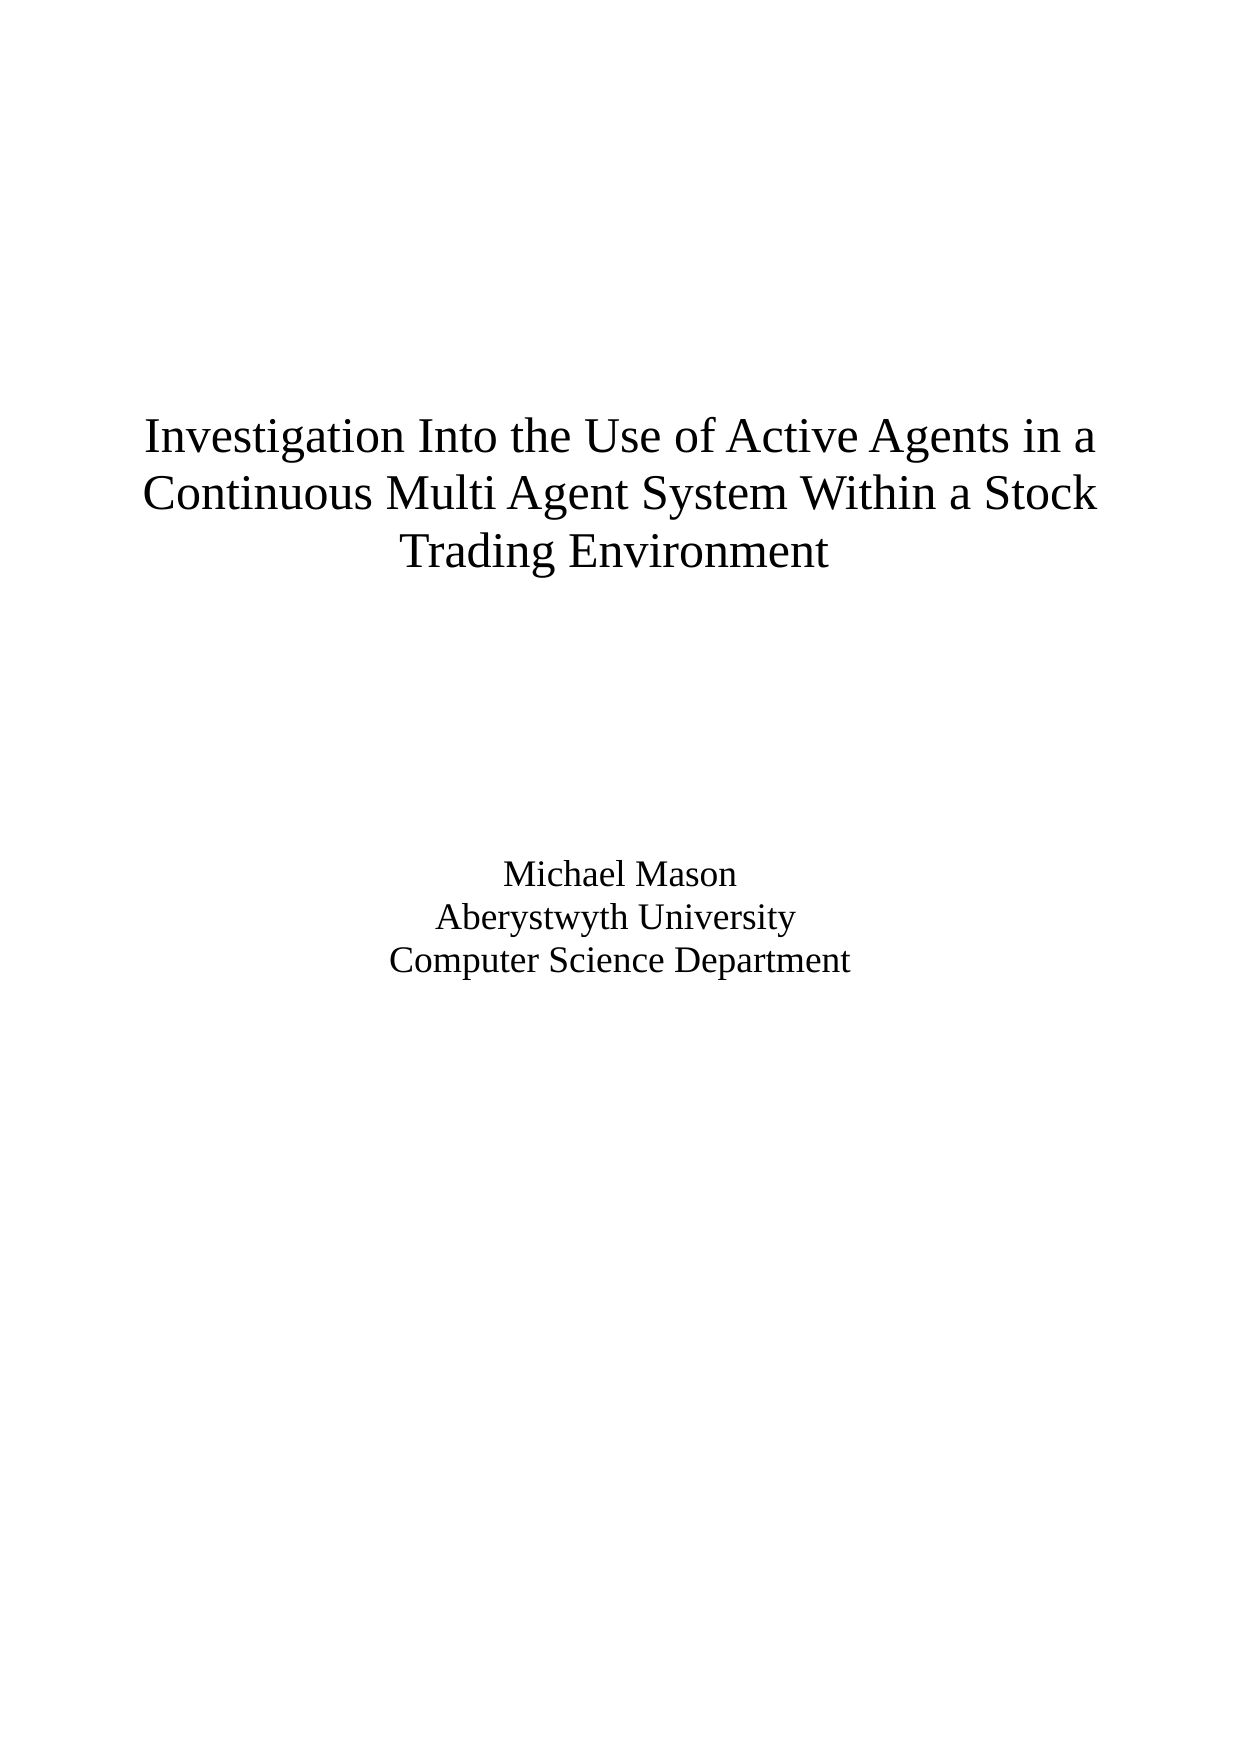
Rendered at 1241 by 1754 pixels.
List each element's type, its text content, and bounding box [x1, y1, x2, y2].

text Computer Science Department [118, 937, 1122, 981]
text Michael Mason [118, 851, 1122, 894]
text Aberystwyth University [118, 894, 1122, 937]
text Investigation Into the Use of Active Agents in a Continuous Multi Agent System Within a Stock Trading Environment [118, 406, 1122, 578]
